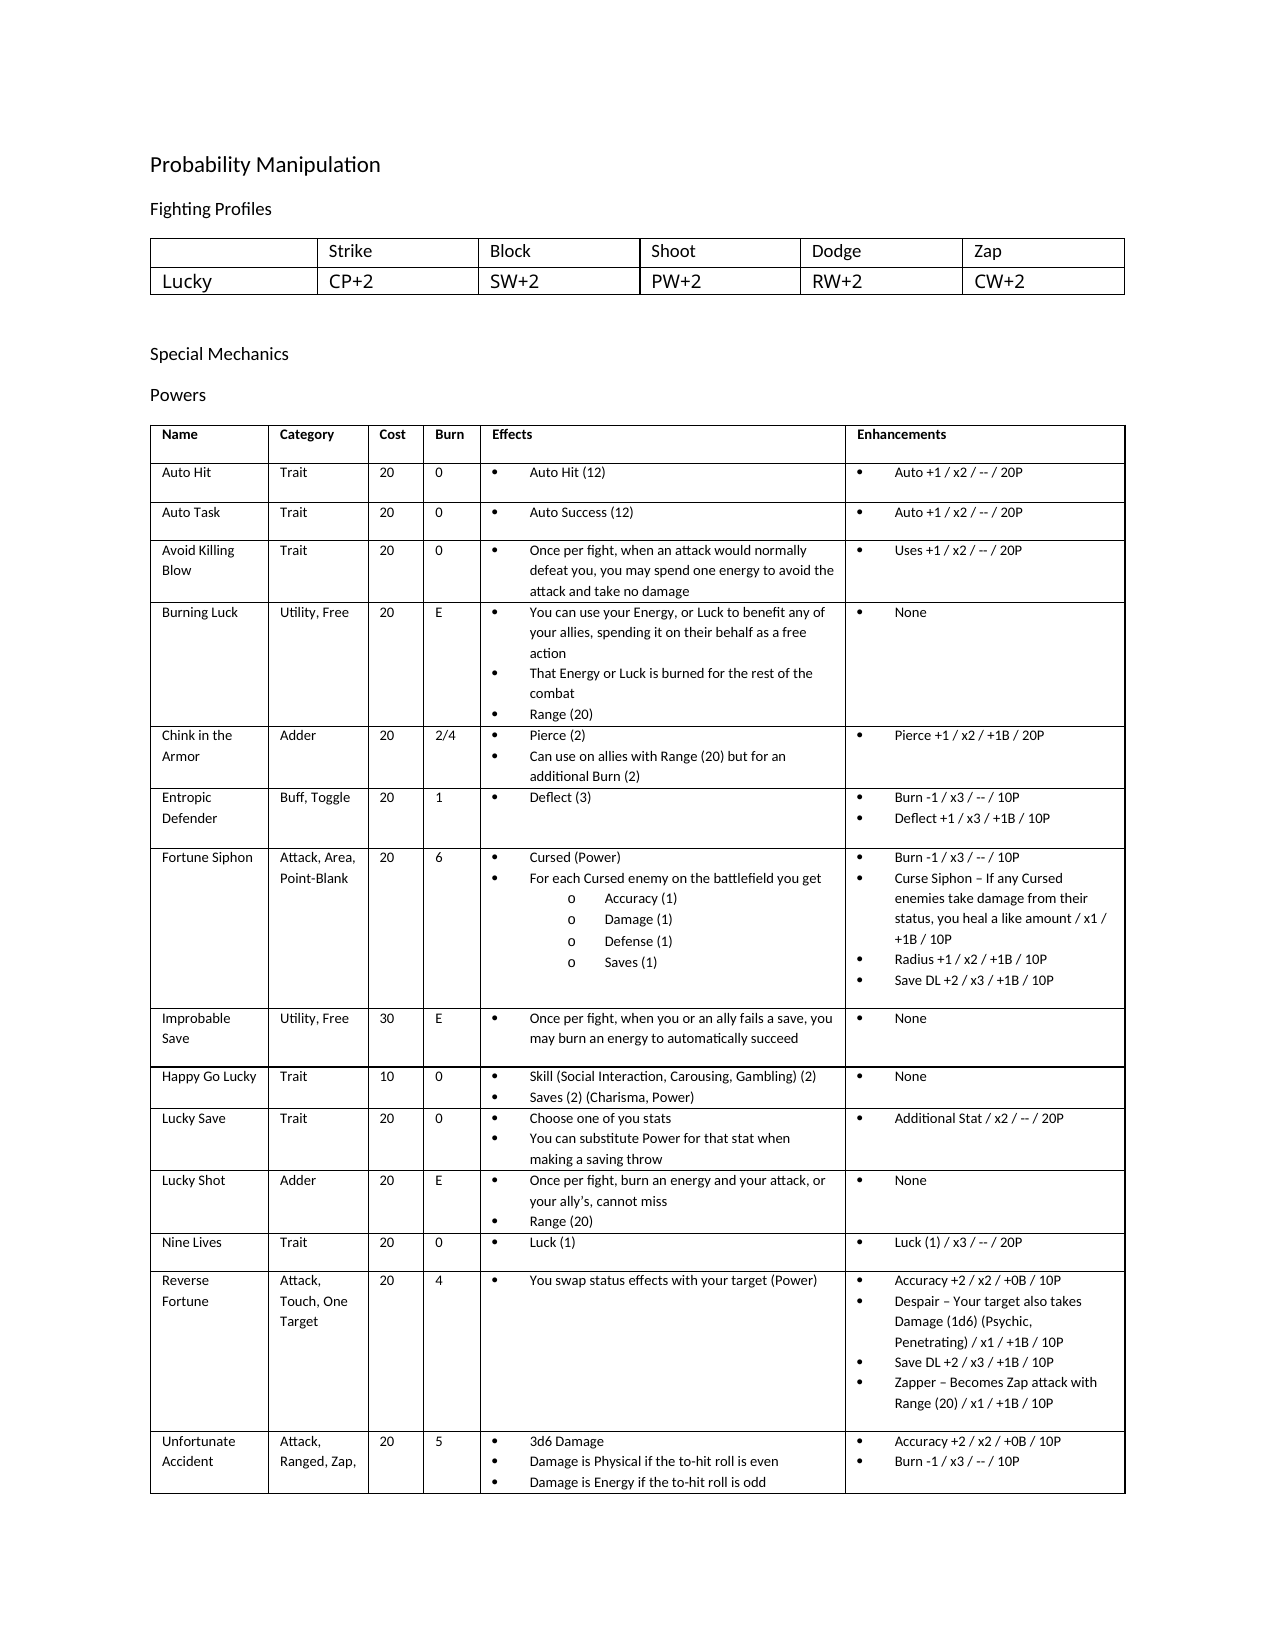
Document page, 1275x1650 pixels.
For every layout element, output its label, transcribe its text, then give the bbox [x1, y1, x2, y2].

table_cell None [846, 1068, 1124, 1108]
table_cell None [846, 1171, 1124, 1233]
text Powers [150, 383, 1125, 406]
table_cell 0 [424, 1068, 480, 1108]
table_cell Trait [269, 1234, 368, 1271]
table_cell CW+2 [963, 268, 1124, 294]
table_cell 2/4 [424, 727, 480, 788]
table_cell None [846, 603, 1124, 726]
table_cell PW+2 [641, 268, 800, 294]
table_cell Pierce (2) Can use on allies with Range (20) but for an additional Burn (2) [481, 727, 845, 788]
table_cell Skill (Social Interaction, Carousing, Gambling) (2) Saves (2) (Charisma, Power) [481, 1068, 845, 1108]
table_cell 10 [369, 1068, 423, 1108]
table_cell Burn -1 / x3 / -- / 10P Deflect +1 / x3 / +1B / 10P [846, 789, 1124, 847]
table_cell 20 [369, 1432, 423, 1493]
table_cell You swap status effects with your target (Power) [481, 1272, 845, 1431]
table_cell Auto Success (12) [481, 503, 845, 540]
table_cell Burning Luck [151, 603, 268, 726]
table_cell E [424, 603, 480, 726]
table_cell 20 [369, 789, 423, 847]
table_cell Deflect (3) [481, 789, 845, 847]
table_cell Auto +1 / x2 / -- / 20P [846, 464, 1124, 502]
table_cell Avoid Killing Blow [151, 541, 268, 602]
table_cell 5 [424, 1432, 480, 1493]
table_cell Auto Hit (12) [481, 464, 845, 502]
table_cell Lucky Shot [151, 1171, 268, 1233]
text Fighting Profiles [150, 197, 1125, 220]
table_cell CP+2 [318, 268, 478, 294]
table_cell Utility, Free [269, 1009, 368, 1066]
table_cell Fortune Siphon [151, 849, 268, 1008]
table_cell 20 [369, 1272, 423, 1431]
table_cell 0 [424, 1234, 480, 1271]
table_cell Trait [269, 464, 368, 502]
table_cell Happy Go Lucky [151, 1068, 268, 1108]
table_cell SW+2 [479, 268, 639, 294]
table_cell Luck (1) / x3 / -- / 20P [846, 1234, 1124, 1271]
table_cell 30 [369, 1009, 423, 1066]
table_cell Lucky [151, 268, 317, 294]
table_cell 20 [369, 849, 423, 1008]
table_cell Additional Stat / x2 / -- / 20P [846, 1109, 1124, 1170]
table_cell Nine Lives [151, 1234, 268, 1271]
table_cell 20 [369, 503, 423, 540]
table_cell Trait [269, 541, 368, 602]
table_header Cost [369, 426, 423, 462]
table_header Burn [424, 426, 480, 462]
table_cell 0 [424, 464, 480, 502]
table_cell You can use your Energy, or Luck to benefit any of your allies, spending it on their behalf as a free action That Energy or Luck is burned for the rest of the combat Range (20) [481, 603, 845, 726]
table_cell 3d6 Damage Damage is Physical if the to-hit roll is even Damage is Energy if the to-hit roll is odd Damage is Penetrating if the enemy rolled a 1 on his defense Cursed (Power) [481, 1432, 845, 1493]
table_cell RW+2 [801, 268, 962, 294]
table_header Enhancements [846, 426, 1124, 462]
table_cell Auto Hit [151, 464, 268, 502]
table_cell Accuracy +2 / x2 / +0B / 10P Despair – Your target also takes Damage (1d6) (Psychic, Penetrating) / x1 / +1B / 10P Save DL +2 / x3 / +1B / 10P Zapper – Becomes Zap attack with Range (20) / x1 / +1B / 10P [846, 1272, 1124, 1431]
table_cell 20 [369, 1171, 423, 1233]
table_cell None [846, 1009, 1124, 1066]
text Probability Manipulation [150, 150, 1125, 178]
table_cell Attack, Ranged, Zap, [269, 1432, 368, 1493]
table_cell Pierce +1 / x2 / +1B / 20P [846, 727, 1124, 788]
table_cell 20 [369, 541, 423, 602]
table_cell 20 [369, 727, 423, 788]
table_cell Burn -1 / x3 / -- / 10P Curse Siphon – If any Cursed enemies take damage from their status, you heal a like amount / x1 / +1B / 10P Radius +1 / x2 / +1B / 10P Save DL +2 / x3 / +1B / 10P [846, 849, 1124, 1008]
table_cell Trait [269, 1109, 368, 1170]
table_header Name [151, 426, 268, 462]
table_cell Trait [269, 1068, 368, 1108]
table_header Strike [318, 239, 478, 267]
table_cell Cursed (Power) For each Cursed enemy on the battlefield you get Accuracy (1) Damage (1) Defense (1) Saves (1) [481, 849, 845, 1008]
table_cell Luck (1) [481, 1234, 845, 1271]
table_cell E [424, 1171, 480, 1233]
table_cell 20 [369, 1109, 423, 1170]
table_cell E [424, 1009, 480, 1066]
table_cell Attack, Area, Point-Blank [269, 849, 368, 1008]
table_header Zap [963, 239, 1124, 267]
table_cell Unfortunate Accident [151, 1432, 268, 1493]
table_cell Reverse Fortune [151, 1272, 268, 1431]
table_cell 0 [424, 541, 480, 602]
table_cell Auto +1 / x2 / -- / 20P [846, 503, 1124, 540]
table_cell 20 [369, 1234, 423, 1271]
table_cell Chink in the Armor [151, 727, 268, 788]
table_cell Choose one of you stats You can substitute Power for that stat when making a saving throw [481, 1109, 845, 1170]
table_cell Once per fight, when you or an ally fails a save, you may burn an energy to automatically succeed [481, 1009, 845, 1066]
table_cell Utility, Free [269, 603, 368, 726]
table_cell 20 [369, 603, 423, 726]
table_cell Entropic Defender [151, 789, 268, 847]
table_cell Once per fight, when an attack would normally defeat you, you may spend one energy to avoid the attack and take no damage [481, 541, 845, 602]
table_cell 0 [424, 503, 480, 540]
table_cell Attack, Touch, One Target [269, 1272, 368, 1431]
table_cell 4 [424, 1272, 480, 1431]
table_header [151, 239, 317, 267]
table_cell Uses +1 / x2 / -- / 20P [846, 541, 1124, 602]
table_header Effects [481, 426, 845, 462]
table_header Category [269, 426, 368, 462]
table_cell Buff, Toggle [269, 789, 368, 847]
table_cell Auto Task [151, 503, 268, 540]
table_header Block [479, 239, 639, 267]
text Special Mechanics [150, 342, 1125, 365]
table_cell Lucky Save [151, 1109, 268, 1170]
table_cell Trait [269, 503, 368, 540]
table_cell Improbable Save [151, 1009, 268, 1066]
table_header Dodge [801, 239, 962, 267]
table_cell 0 [424, 1109, 480, 1170]
table_cell 20 [369, 464, 423, 502]
table_header Shoot [641, 239, 800, 267]
table_cell Adder [269, 727, 368, 788]
table_cell Accuracy +2 / x2 / +0B / 10P Burn -1 / x3 / -- / 10P Dmg Die / x3 / +1B / 10P Dmg Die / x3 / -2A / 10P Existential Crisis – If you roll 11-12 on your to-hit roll, the damage done by this power is Psychic / x1 / +1B / 10P Range +1 / x3 / +0B / 10P Save DL +2 / x3 / +1B / 10P [846, 1432, 1124, 1493]
table_cell 6 [424, 849, 480, 1008]
table_cell Once per fight, burn an energy and your attack, or your ally’s, cannot miss Range (20) [481, 1171, 845, 1233]
table_cell 1 [424, 789, 480, 847]
table_cell Adder [269, 1171, 368, 1233]
